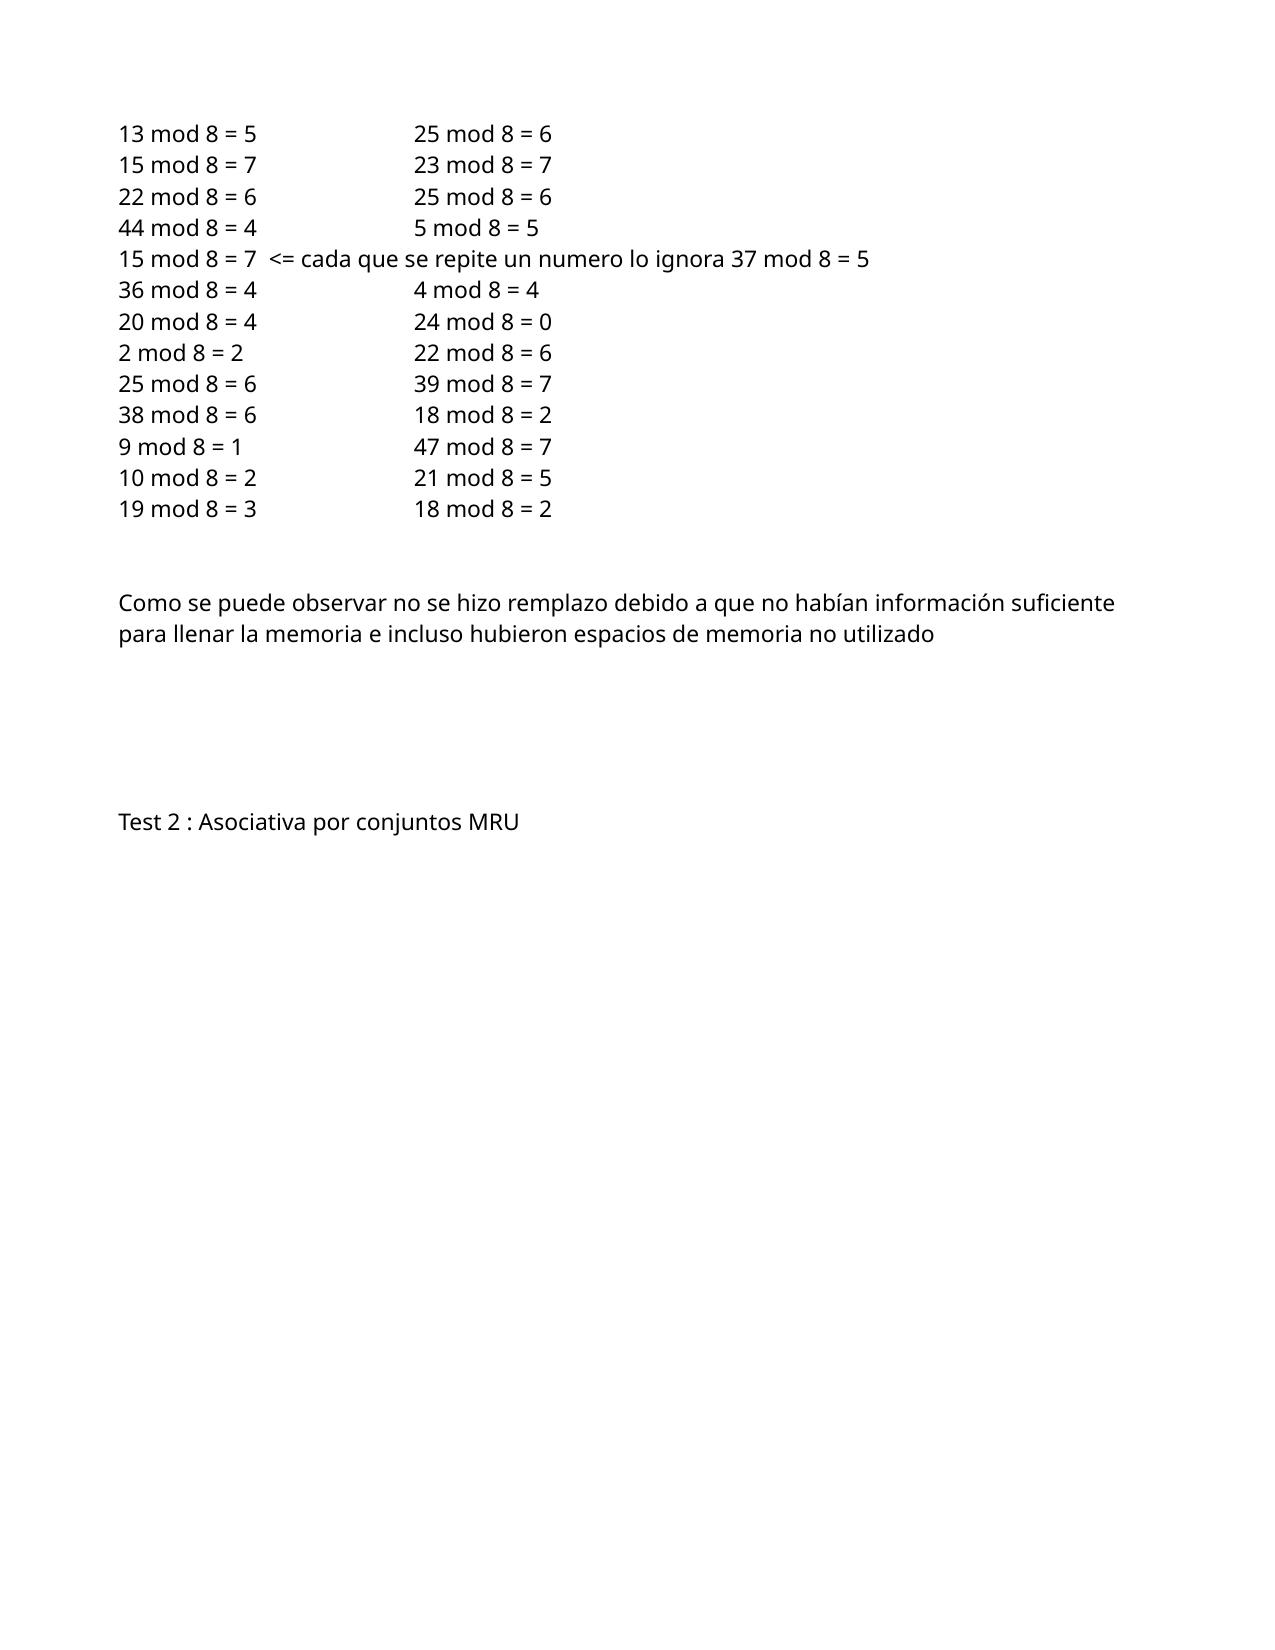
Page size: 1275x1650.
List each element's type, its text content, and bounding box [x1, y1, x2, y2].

text 2 mod 8 = 2 22 mod 8 = 6 [118, 337, 1157, 368]
text 20 mod 8 = 4 24 mod 8 = 0 [118, 306, 1157, 337]
text 10 mod 8 = 2 21 mod 8 = 5 [118, 462, 1157, 493]
text Test 2 : Asociativa por conjuntos MRU [118, 806, 1157, 837]
text 15 mod 8 = 7 23 mod 8 = 7 [118, 149, 1157, 181]
text Como se puede observar no se hizo remplazo debido a que no habían información suficiente para llenar la memoria e incluso hubieron espacios de memoria no utilizado [118, 587, 1157, 649]
text 15 mod 8 = 7 <= cada que se repite un numero lo ignora 37 mod 8 = 5 [118, 243, 1157, 274]
text 13 mod 8 = 5 25 mod 8 = 6 [118, 118, 1157, 149]
text 36 mod 8 = 4 4 mod 8 = 4 [118, 274, 1157, 306]
text 38 mod 8 = 6 18 mod 8 = 2 [118, 399, 1157, 431]
text 19 mod 8 = 3 18 mod 8 = 2 [118, 493, 1157, 524]
text 25 mod 8 = 6 39 mod 8 = 7 [118, 368, 1157, 399]
text 22 mod 8 = 6 25 mod 8 = 6 [118, 181, 1157, 212]
text 44 mod 8 = 4 5 mod 8 = 5 [118, 212, 1157, 243]
text 9 mod 8 = 1 47 mod 8 = 7 [118, 431, 1157, 462]
